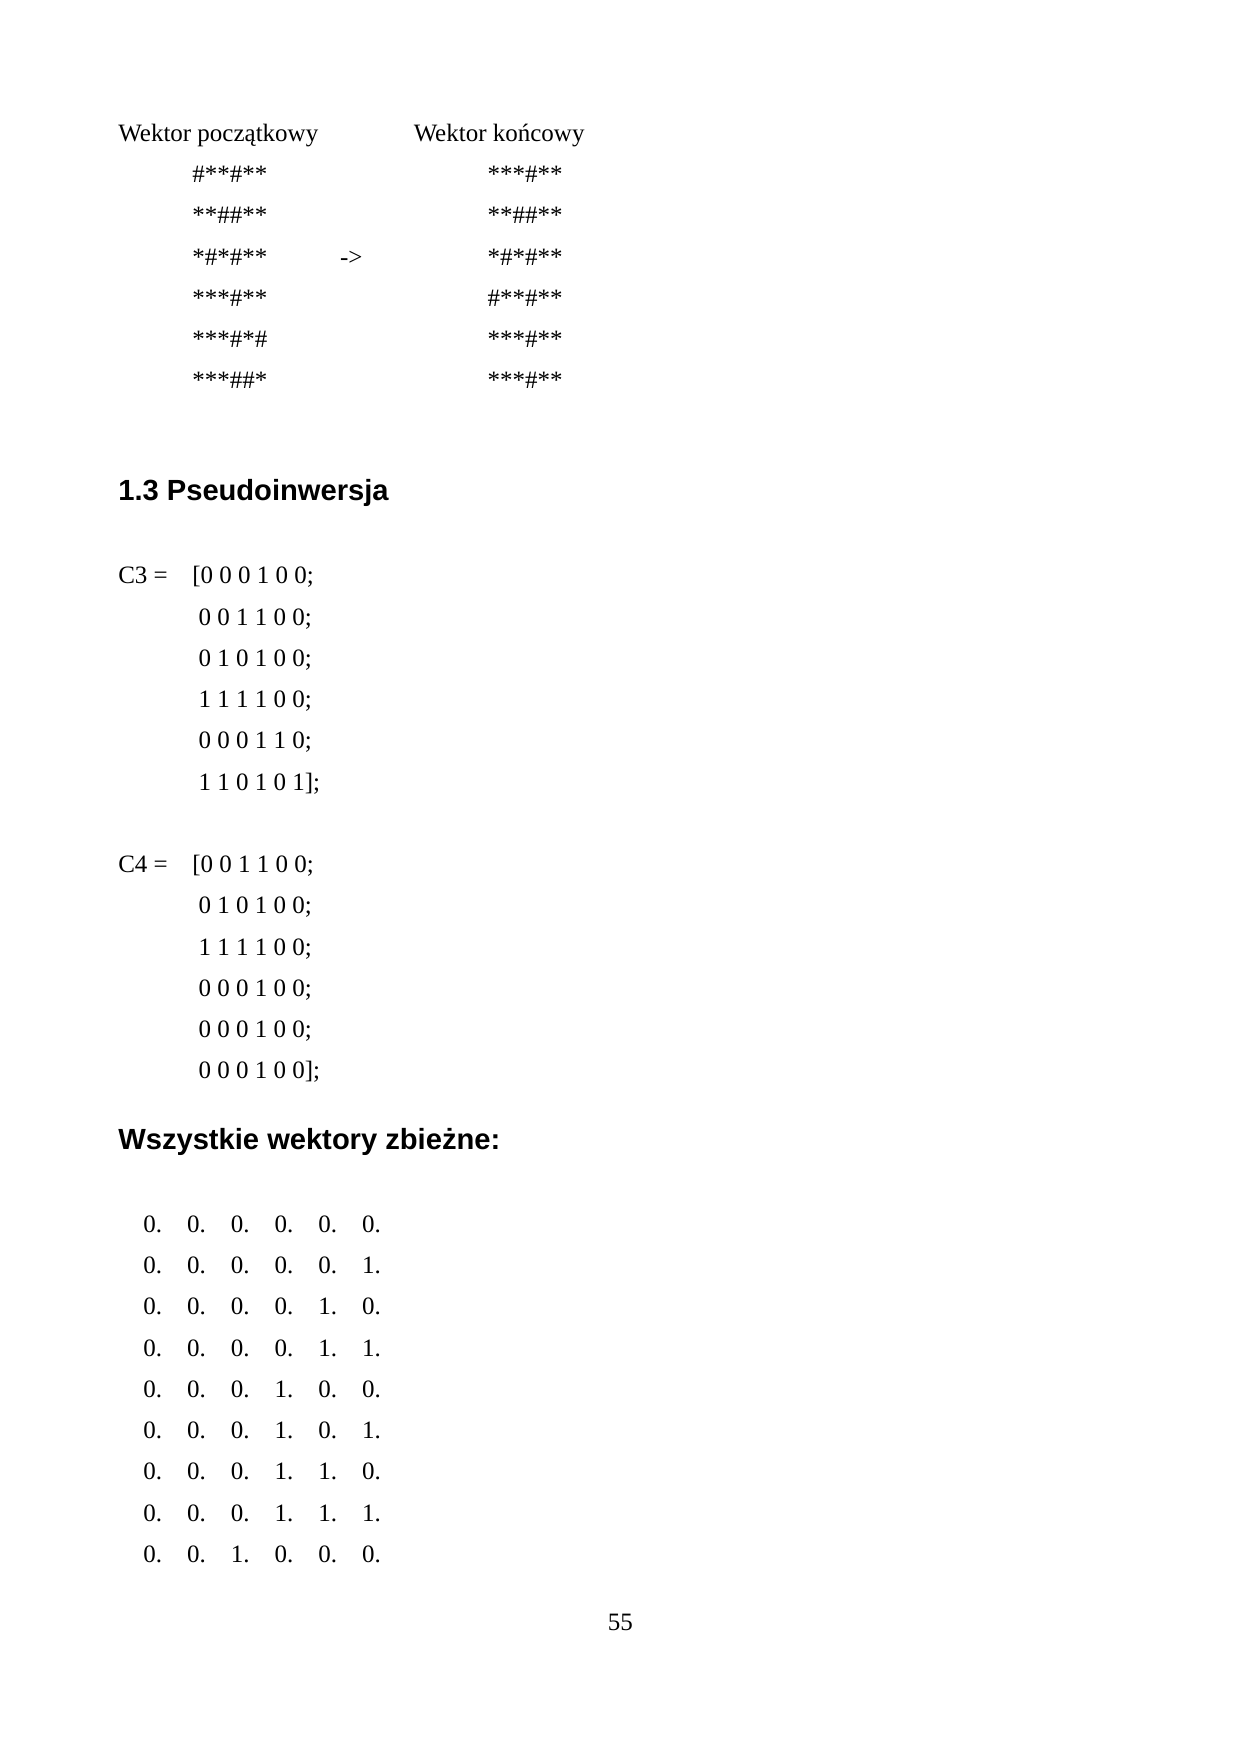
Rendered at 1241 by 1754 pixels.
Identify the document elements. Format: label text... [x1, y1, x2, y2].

text C3 = [0 0 0 1 0 0; [118, 560, 1122, 589]
text Wektor początkowy Wektor końcowy [118, 118, 1122, 147]
text 0. 0. 0. 0. 1. 0. [118, 1291, 1122, 1320]
text #**#** ***#** [118, 159, 1122, 188]
text 0. 0. 0. 1. 1. 1. [118, 1498, 1122, 1526]
text 0 0 1 1 0 0; [118, 602, 1122, 630]
subtitle Wszystkie wektory zbieżne: [118, 1122, 1122, 1155]
text 1 1 1 1 0 0; [118, 684, 1122, 713]
text 0. 0. 0. 0. 1. 1. [118, 1333, 1122, 1361]
text 0 0 0 1 0 0]; [118, 1055, 1122, 1084]
text ***#*# ***#** [118, 324, 1122, 353]
text 0 1 0 1 0 0; [118, 643, 1122, 672]
text 0. 0. 0. 0. 0. 0. [118, 1209, 1122, 1238]
text *#*#** -> *#*#** [118, 242, 1122, 271]
text 0. 0. 0. 1. 0. 1. [118, 1415, 1122, 1444]
text 1 1 0 1 0 1]; [118, 767, 1122, 795]
text 0. 0. 0. 1. 0. 0. [118, 1374, 1122, 1403]
text 0. 0. 0. 0. 0. 1. [118, 1250, 1122, 1279]
text ***#** #**#** [118, 283, 1122, 312]
text 1 1 1 1 0 0; [118, 932, 1122, 960]
text C4 = [0 0 1 1 0 0; [118, 849, 1122, 878]
text 0. 0. 0. 1. 1. 0. [118, 1456, 1122, 1485]
text ***##* ***#** [118, 366, 1122, 394]
text 0 0 0 1 0 0; [118, 973, 1122, 1002]
text **##** **##** [118, 201, 1122, 229]
text 0 0 0 1 1 0; [118, 725, 1122, 754]
text 0 1 0 1 0 0; [118, 890, 1122, 919]
text 0 0 0 1 0 0; [118, 1014, 1122, 1043]
text 0. 0. 1. 0. 0. 0. [118, 1539, 1122, 1568]
subtitle 1.3 Pseudoinwersja [118, 473, 1122, 507]
